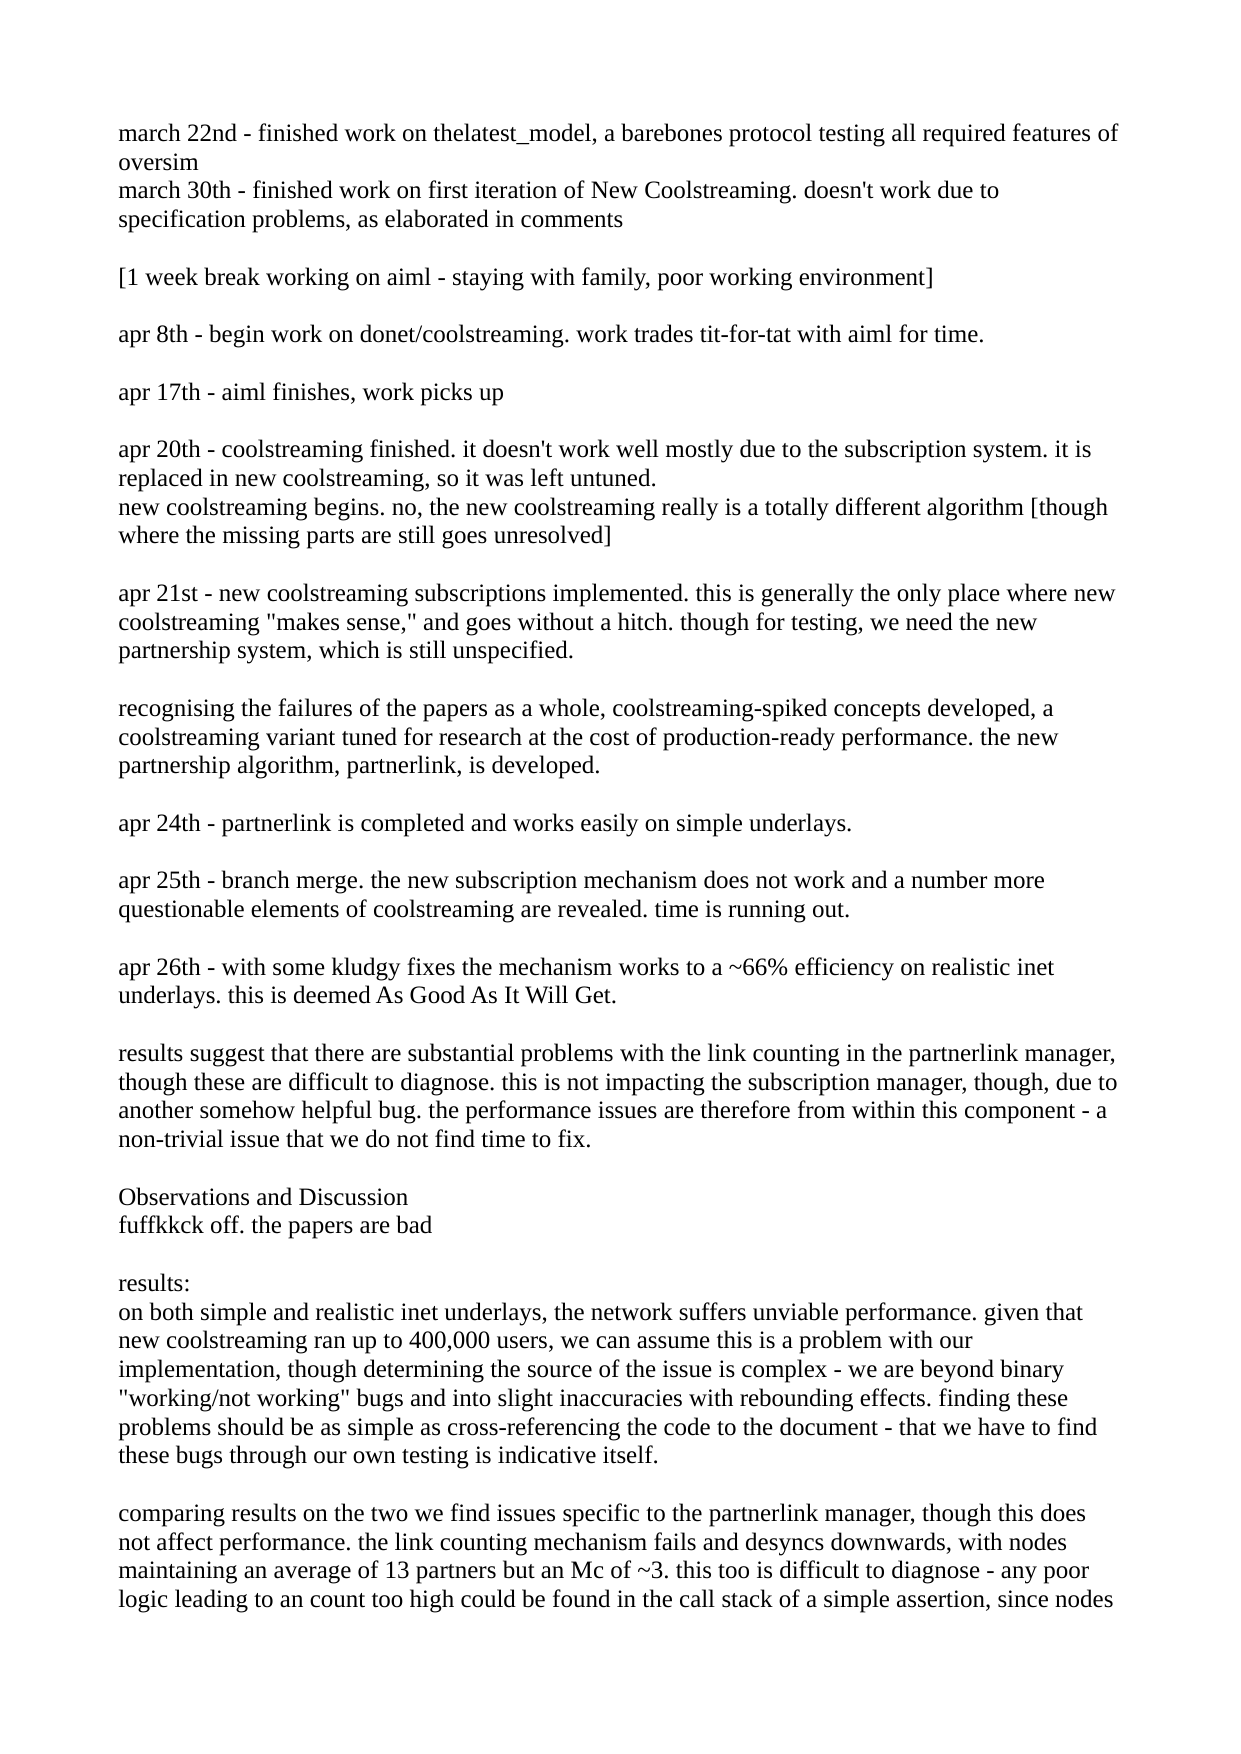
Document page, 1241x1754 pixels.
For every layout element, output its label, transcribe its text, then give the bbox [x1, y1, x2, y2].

text apr 25th - branch merge. the new subscription mechanism does not work and a number more questionable elements of coolstreaming are revealed. time is running out. [118, 866, 1122, 923]
text apr 21st - new coolstreaming subscriptions implemented. this is generally the only place where new coolstreaming "makes sense," and goes without a hitch. though for testing, we need the new partnership system, which is still unspecified. [118, 578, 1122, 664]
text apr 26th - with some kludgy fixes the mechanism works to a ~66% efficiency on realistic inet underlays. this is deemed As Good As It Will Get. [118, 952, 1122, 1009]
text recognising the failures of the papers as a whole, coolstreaming-spiked concepts developed, a coolstreaming variant tuned for research at the cost of production-ready performance. the new partnership algorithm, partnerlink, is developed. [118, 693, 1122, 779]
text march 30th - finished work on first iteration of New Coolstreaming. doesn't work due to specification problems, as elaborated in comments [118, 176, 1122, 233]
text apr 8th - begin work on donet/coolstreaming. work trades tit-for-tat with aiml for time. [118, 319, 1122, 348]
text fuffkkck off. the papers are bad [118, 1211, 1122, 1239]
text apr 20th - coolstreaming finished. it doesn't work well mostly due to the subscription system. it is replaced in new coolstreaming, so it was left untuned. [118, 434, 1122, 492]
text results suggest that there are substantial problems with the link counting in the partnerlink manager, though these are difficult to diagnose. this is not impacting the subscription manager, though, due to another somehow helpful bug. the performance issues are therefore from within this component - a non-trivial issue that we do not find time to fix. [118, 1038, 1122, 1153]
text on both simple and realistic inet underlays, the network suffers unviable performance. given that new coolstreaming ran up to 400,000 users, we can assume this is a problem with our implementation, though determining the source of the issue is complex - we are beyond binary "working/not working" bugs and into slight inaccuracies with rebounding effects. finding these problems should be as simple as cross-referencing the code to the document - that we have to find these bugs through our own testing is indicative itself. [118, 1297, 1122, 1469]
text results: [118, 1268, 1122, 1297]
text new coolstreaming begins. no, the new coolstreaming really is a totally different algorithm [though where the missing parts are still goes unresolved] [118, 492, 1122, 549]
text Observations and Discussion [118, 1182, 1122, 1211]
text apr 24th - partnerlink is completed and works easily on simple underlays. [118, 808, 1122, 837]
text march 22nd - finished work on thelatest_model, a barebones protocol testing all required features of oversim [118, 118, 1122, 176]
text comparing results on the two we find issues specific to the partnerlink manager, though this does not affect performance. the link counting mechanism fails and desyncs downwards, with nodes maintaining an average of 13 partners but an Mc of ~3. this too is difficult to diagnose - any poor logic leading to an count too high could be found in the call stack of a simple assertion, since nodes [118, 1498, 1122, 1613]
text apr 17th - aiml finishes, work picks up [118, 377, 1122, 406]
text [1 week break working on aiml - staying with family, poor working environment] [118, 262, 1122, 291]
